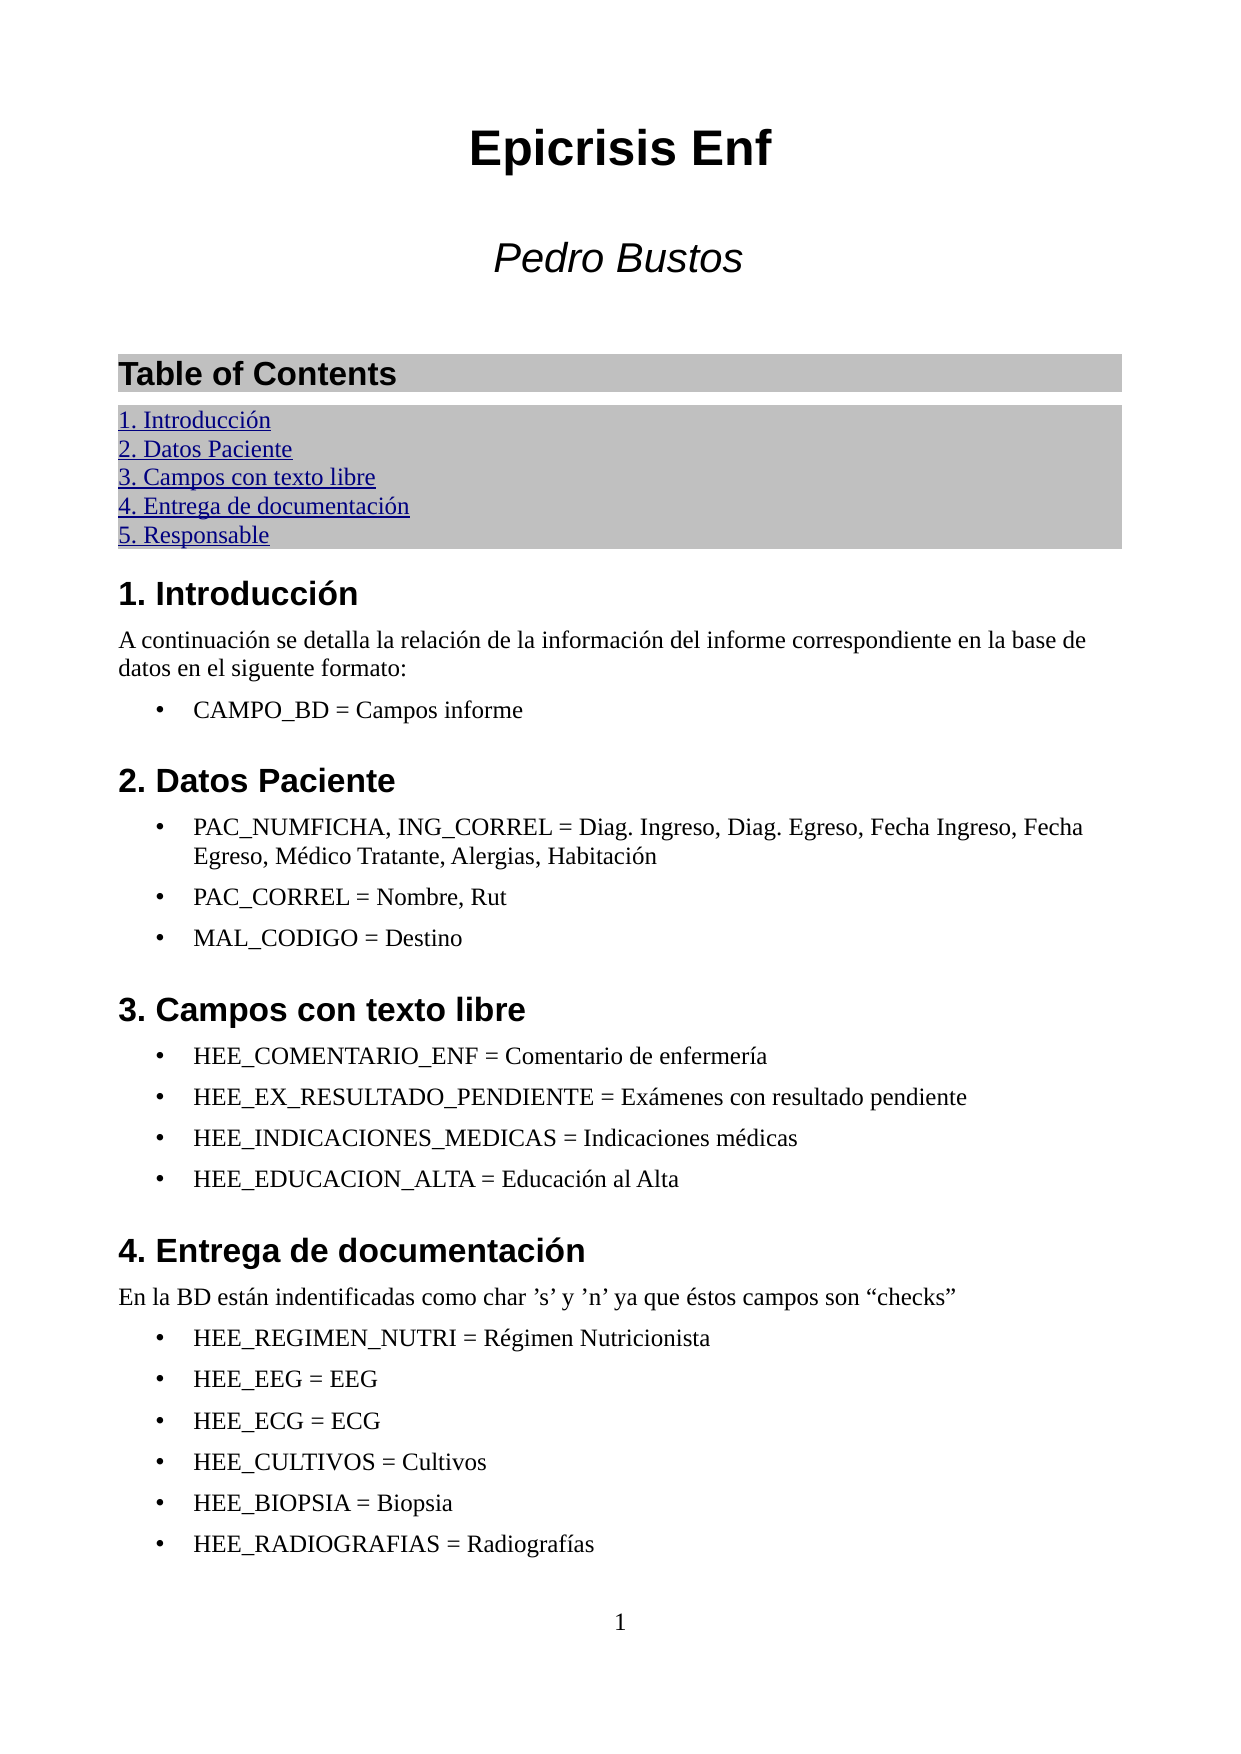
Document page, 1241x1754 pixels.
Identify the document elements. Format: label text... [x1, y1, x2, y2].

list HEE_EDUCACION_ALTA = Educación al Alta [156, 1164, 1122, 1193]
text 3. Campos con texto libre [118, 462, 1122, 491]
subtitle Pedro Bustos [118, 233, 1122, 281]
text A continuación se detalla la relación de la información del informe correspondiente en la base de datos en el siguente formato: [118, 625, 1122, 682]
subtitle Datos Paciente [118, 761, 1122, 800]
subtitle Table of Contents [118, 354, 1122, 392]
list HEE_ECG = ECG [156, 1406, 1122, 1434]
list HEE_REGIMEN_NUTRI = Régimen Nutricionista [156, 1323, 1122, 1352]
title Epicrisis Enf [118, 118, 1122, 176]
subtitle Campos con texto libre [118, 990, 1122, 1028]
text 5. Responsable [118, 520, 1122, 549]
list HEE_RADIOGRAFIAS = Radiografías [156, 1529, 1122, 1558]
list CAMPO_BD = Campos informe [156, 695, 1122, 723]
list HEE_CULTIVOS = Cultivos [156, 1447, 1122, 1476]
text En la BD están indentificadas como char ’s’ y ’n’ ya que éstos campos son “checks” [118, 1282, 1122, 1311]
list HEE_EEG = EEG [156, 1364, 1122, 1393]
list MAL_CODIGO = Destino [156, 923, 1122, 952]
list HEE_EX_RESULTADO_PENDIENTE = Exámenes con resultado pendiente [156, 1082, 1122, 1111]
text 4. Entrega de documentación [118, 491, 1122, 520]
list PAC_NUMFICHA, ING_CORREL = Diag. Ingreso, Diag. Egreso, Fecha Ingreso, Fecha Egreso, Médico Tratante, Alergias, Habitación [156, 812, 1122, 870]
text 2. Datos Paciente [118, 434, 1122, 462]
text 1. Introducción [118, 405, 1122, 434]
list HEE_COMENTARIO_ENF = Comentario de enfermería [156, 1041, 1122, 1069]
list HEE_BIOPSIA = Biopsia [156, 1488, 1122, 1517]
subtitle Introducción [118, 574, 1122, 612]
list PAC_CORREL = Nombre, Rut [156, 882, 1122, 911]
list HEE_INDICACIONES_MEDICAS = Indicaciones médicas [156, 1123, 1122, 1152]
subtitle Entrega de documentación [118, 1231, 1122, 1269]
